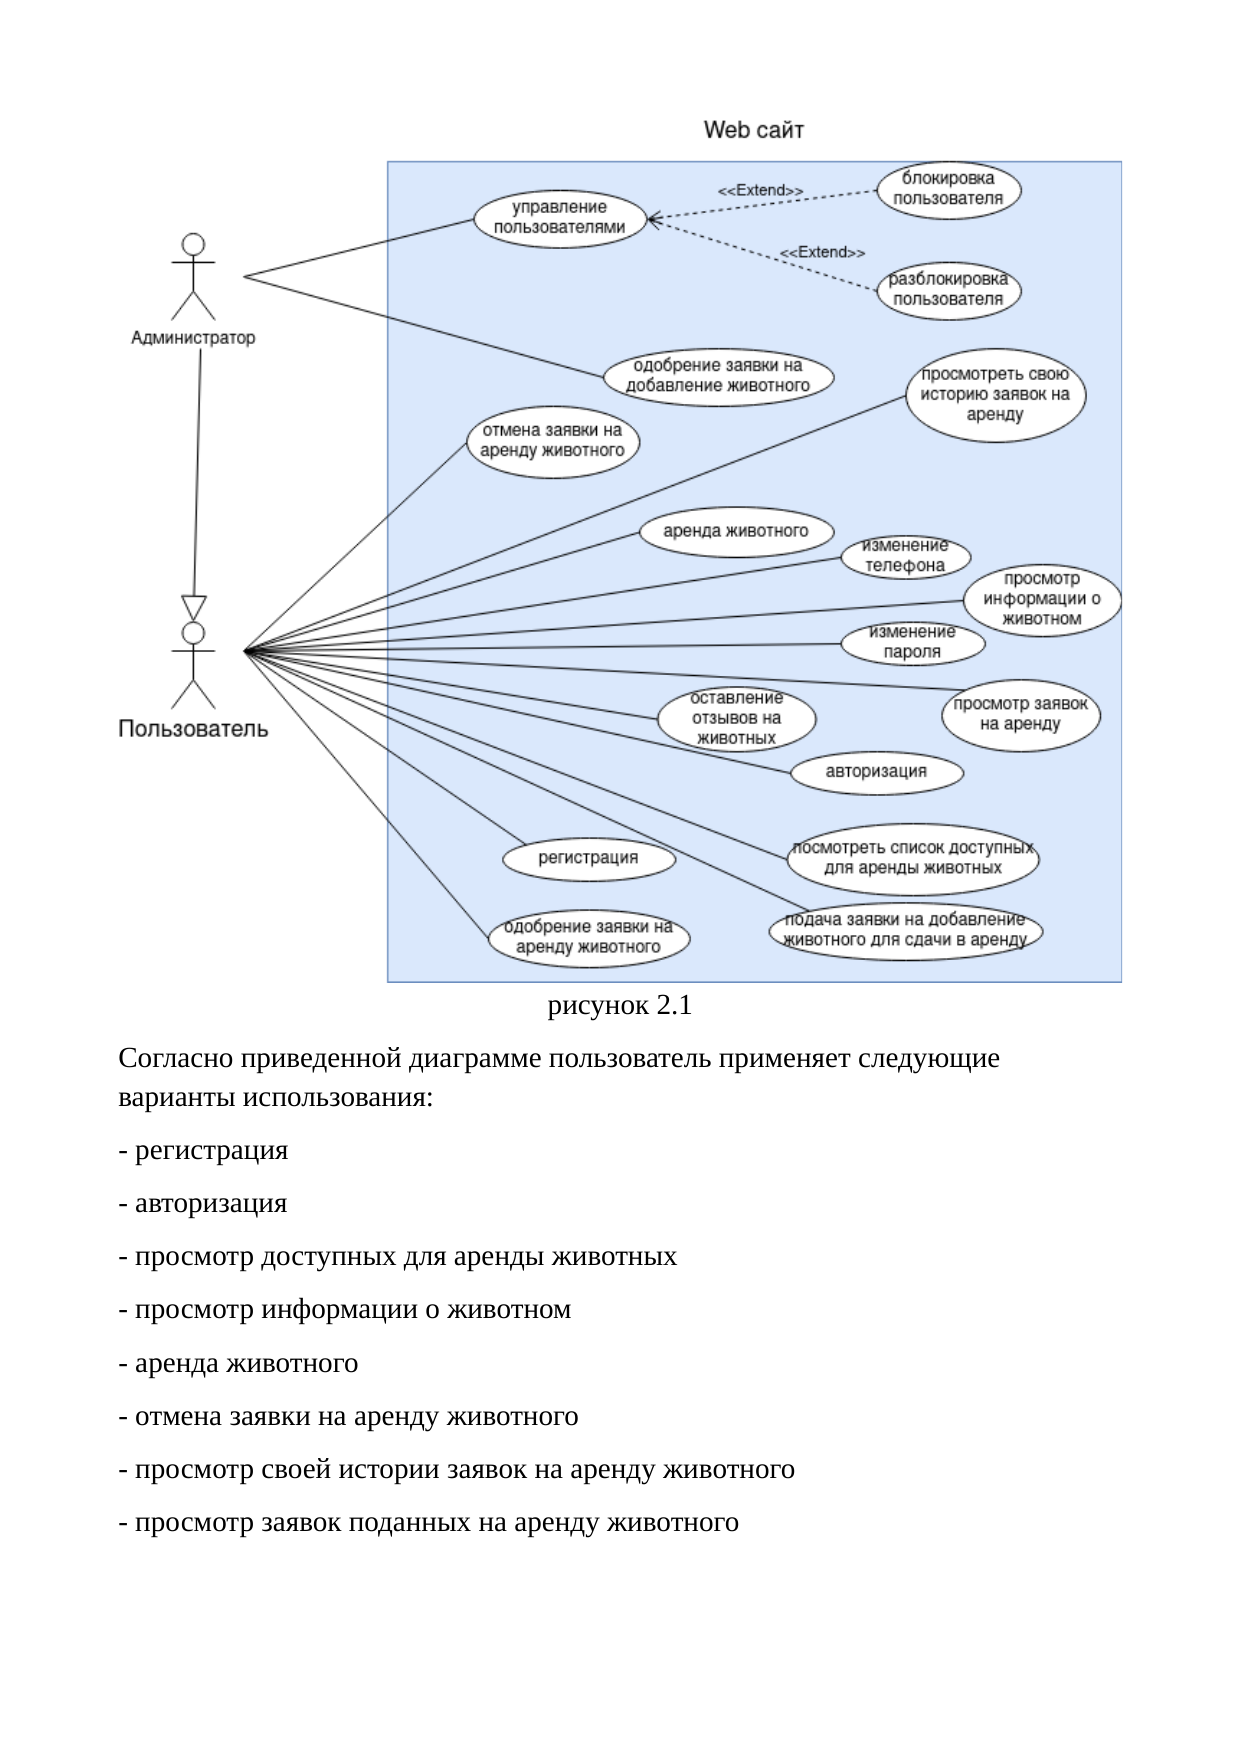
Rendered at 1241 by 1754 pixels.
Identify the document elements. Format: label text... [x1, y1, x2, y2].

text - просмотр доступных для аренды животных [118, 1238, 1122, 1272]
text - аренда животного [118, 1345, 1122, 1378]
text - регистрация [118, 1132, 1122, 1166]
text - отмена заявки на аренду животного [118, 1398, 1122, 1431]
text - просмотр своей истории заявок на аренду животного [118, 1451, 1122, 1484]
text - просмотр информации о животном [118, 1292, 1122, 1325]
picture [118, 118, 1123, 983]
text - просмотр заявок поданных на аренду животного [118, 1504, 1122, 1538]
text Согласно приведенной диаграмме пользователь применяет следующие варианты использования: [118, 1041, 1122, 1113]
text - авторизация [118, 1185, 1122, 1219]
text рисунок 2.1 [118, 983, 1122, 1021]
